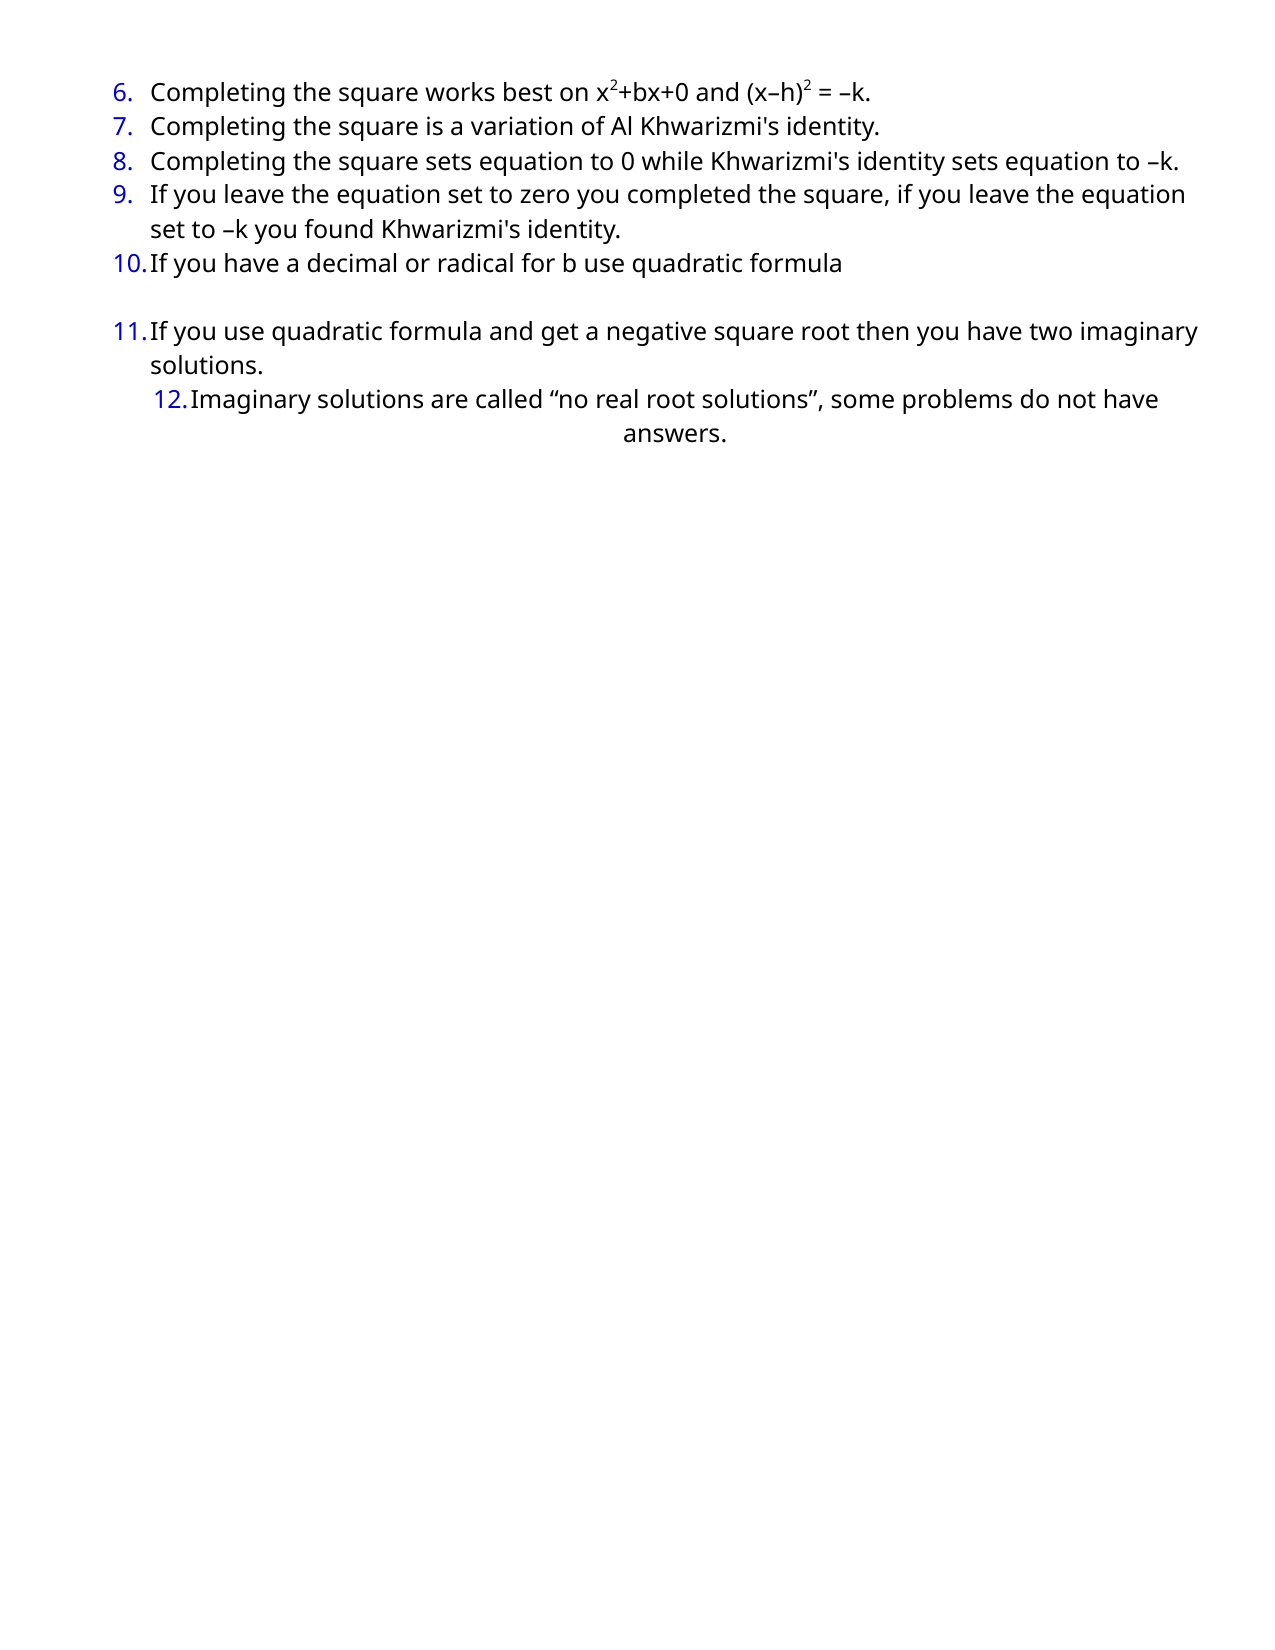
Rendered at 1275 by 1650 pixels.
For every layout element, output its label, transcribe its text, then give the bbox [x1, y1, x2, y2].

list Completing the square works best on x2+bx+0 and (x–h)2 = –k. [112, 75, 1200, 109]
list Imaginary solutions are called “no real root solutions”, some problems do not have answers. [112, 382, 1200, 450]
list If you have a decimal or radical for b use quadratic formula [112, 245, 1200, 279]
list Completing the square is a variation of Al Khwarizmi's identity. [112, 109, 1200, 143]
list Completing the square sets equation to 0 while Khwarizmi's identity sets equation to –k. [112, 143, 1200, 177]
list If you leave the equation set to zero you completed the square, if you leave the equation set to –k you found Khwarizmi's identity. [112, 177, 1200, 245]
list If you use quadratic formula and get a negative square root then you have two imaginary solutions. [112, 313, 1200, 382]
